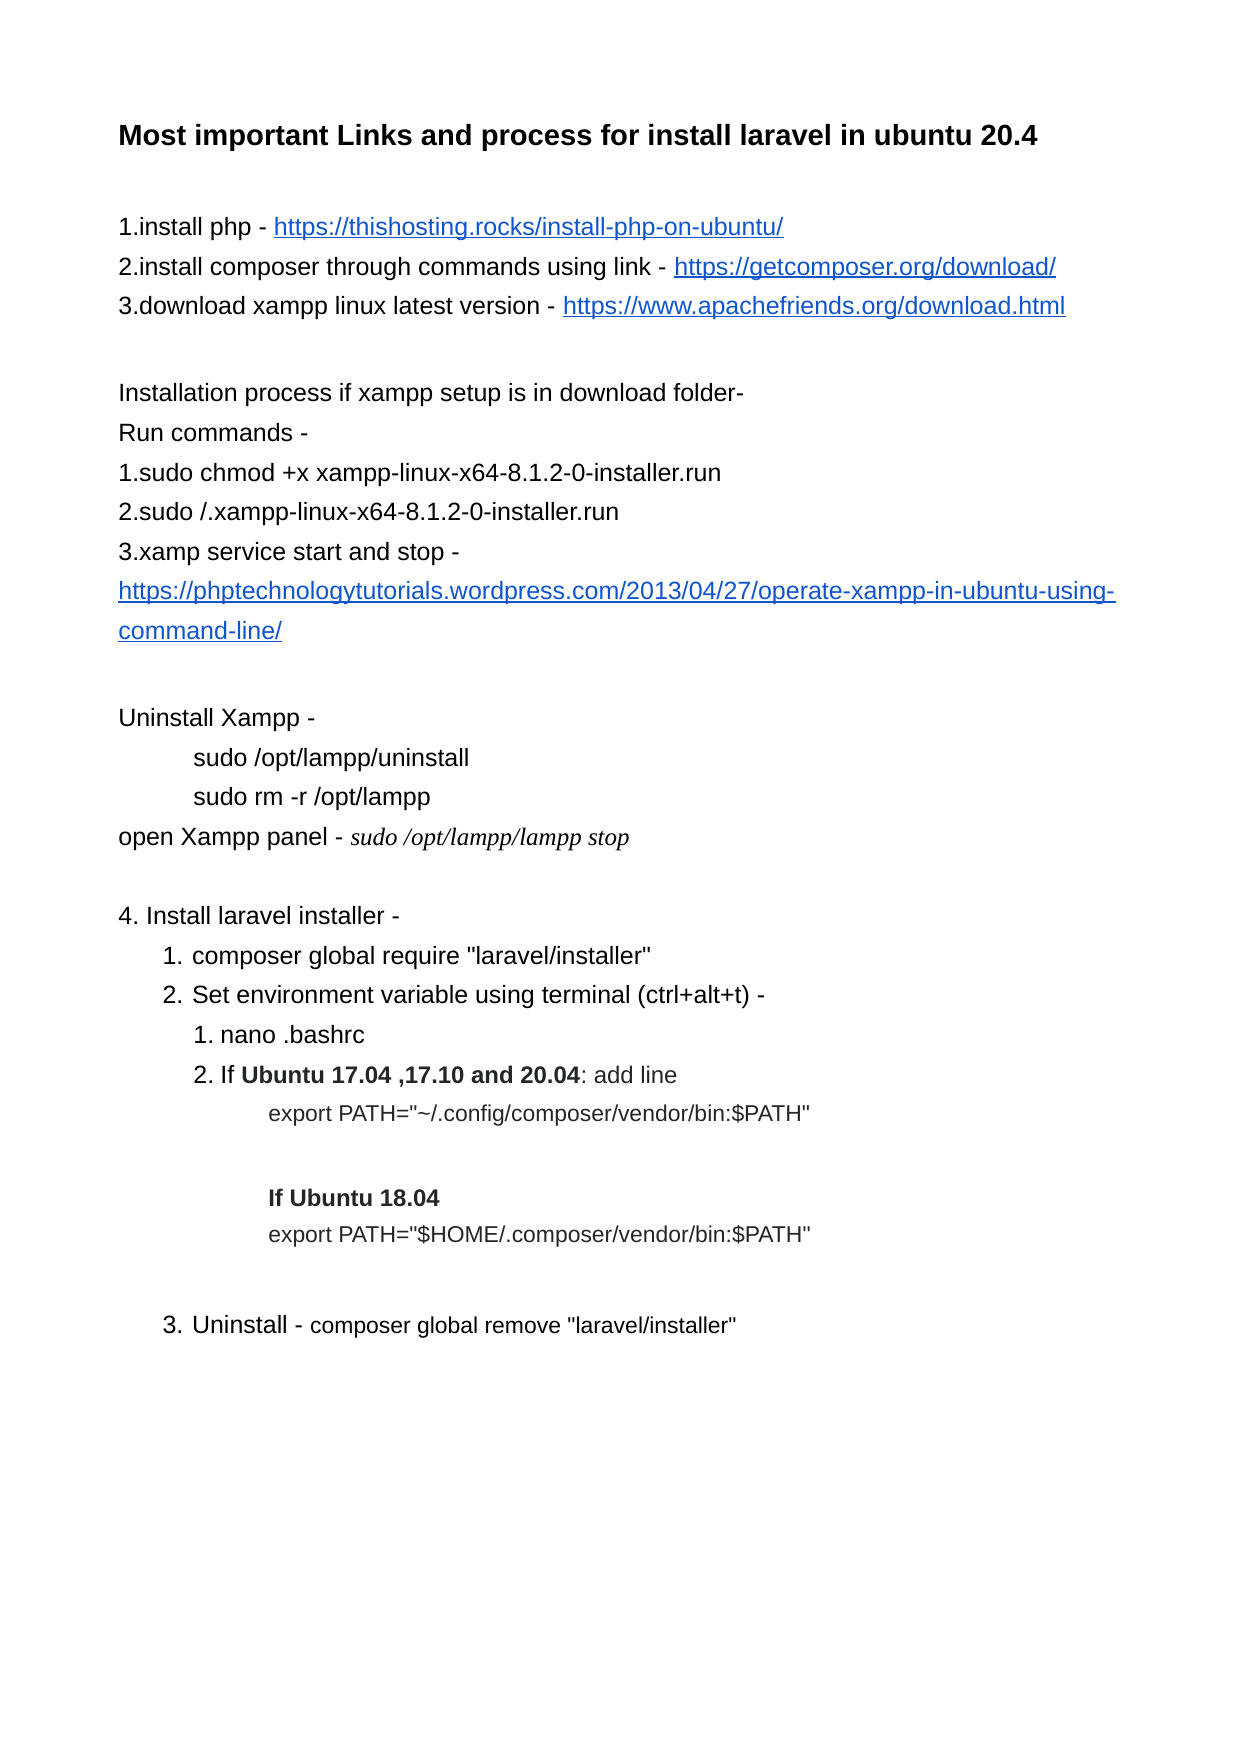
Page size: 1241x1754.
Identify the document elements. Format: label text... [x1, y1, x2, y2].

text 1.sudo chmod +x xampp-linux-x64-8.1.2-0-installer.run [118, 457, 1122, 486]
text 2. If Ubuntu 17.04 ,17.10 and 20.04: add line [193, 1060, 1122, 1088]
text Run commands - [118, 418, 1122, 447]
text export PATH="$HOME/.composer/vendor/bin:$PATH" [193, 1221, 1122, 1248]
text Most important Links and process for install laravel in ubuntu 20.4 [118, 118, 1122, 152]
text Uninstall Xampp - [118, 703, 1122, 732]
list Set environment variable using terminal (ctrl+alt+t) - [162, 980, 1122, 1009]
text 1. nano .bashrc [193, 1020, 1122, 1049]
text 3.xamp service start and stop - https://phptechnologytutorials.wordpress.com/2013/04/27/operate-xampp-in-ubuntu-using-command-line/ [118, 537, 1122, 644]
text 2.install composer through commands using link - https://getcomposer.org/download/ [118, 252, 1122, 280]
text 3.download xampp linux latest version - https://www.apachefriends.org/download.html [118, 291, 1122, 320]
list Uninstall - composer global remove "laravel/installer" [162, 1310, 1122, 1339]
text If Ubuntu 18.04 [193, 1183, 1122, 1211]
text export PATH="~/.config/composer/vendor/bin:$PATH" [193, 1099, 1122, 1126]
text sudo rm -r /opt/lampp [118, 782, 1122, 811]
list composer global require "laravel/installer" [162, 941, 1122, 969]
text 1.install php - https://thishosting.rocks/install-php-on-ubuntu/ [118, 212, 1122, 241]
text 2.sudo /.xampp-linux-x64-8.1.2-0-installer.run [118, 497, 1122, 526]
text Installation process if xampp setup is in download folder- [118, 378, 1122, 407]
text sudo /opt/lampp/uninstall [118, 743, 1122, 771]
text open Xampp panel - sudo /opt/lampp/lampp stop [118, 822, 1122, 851]
text 4. Install laravel installer - [118, 901, 1122, 930]
